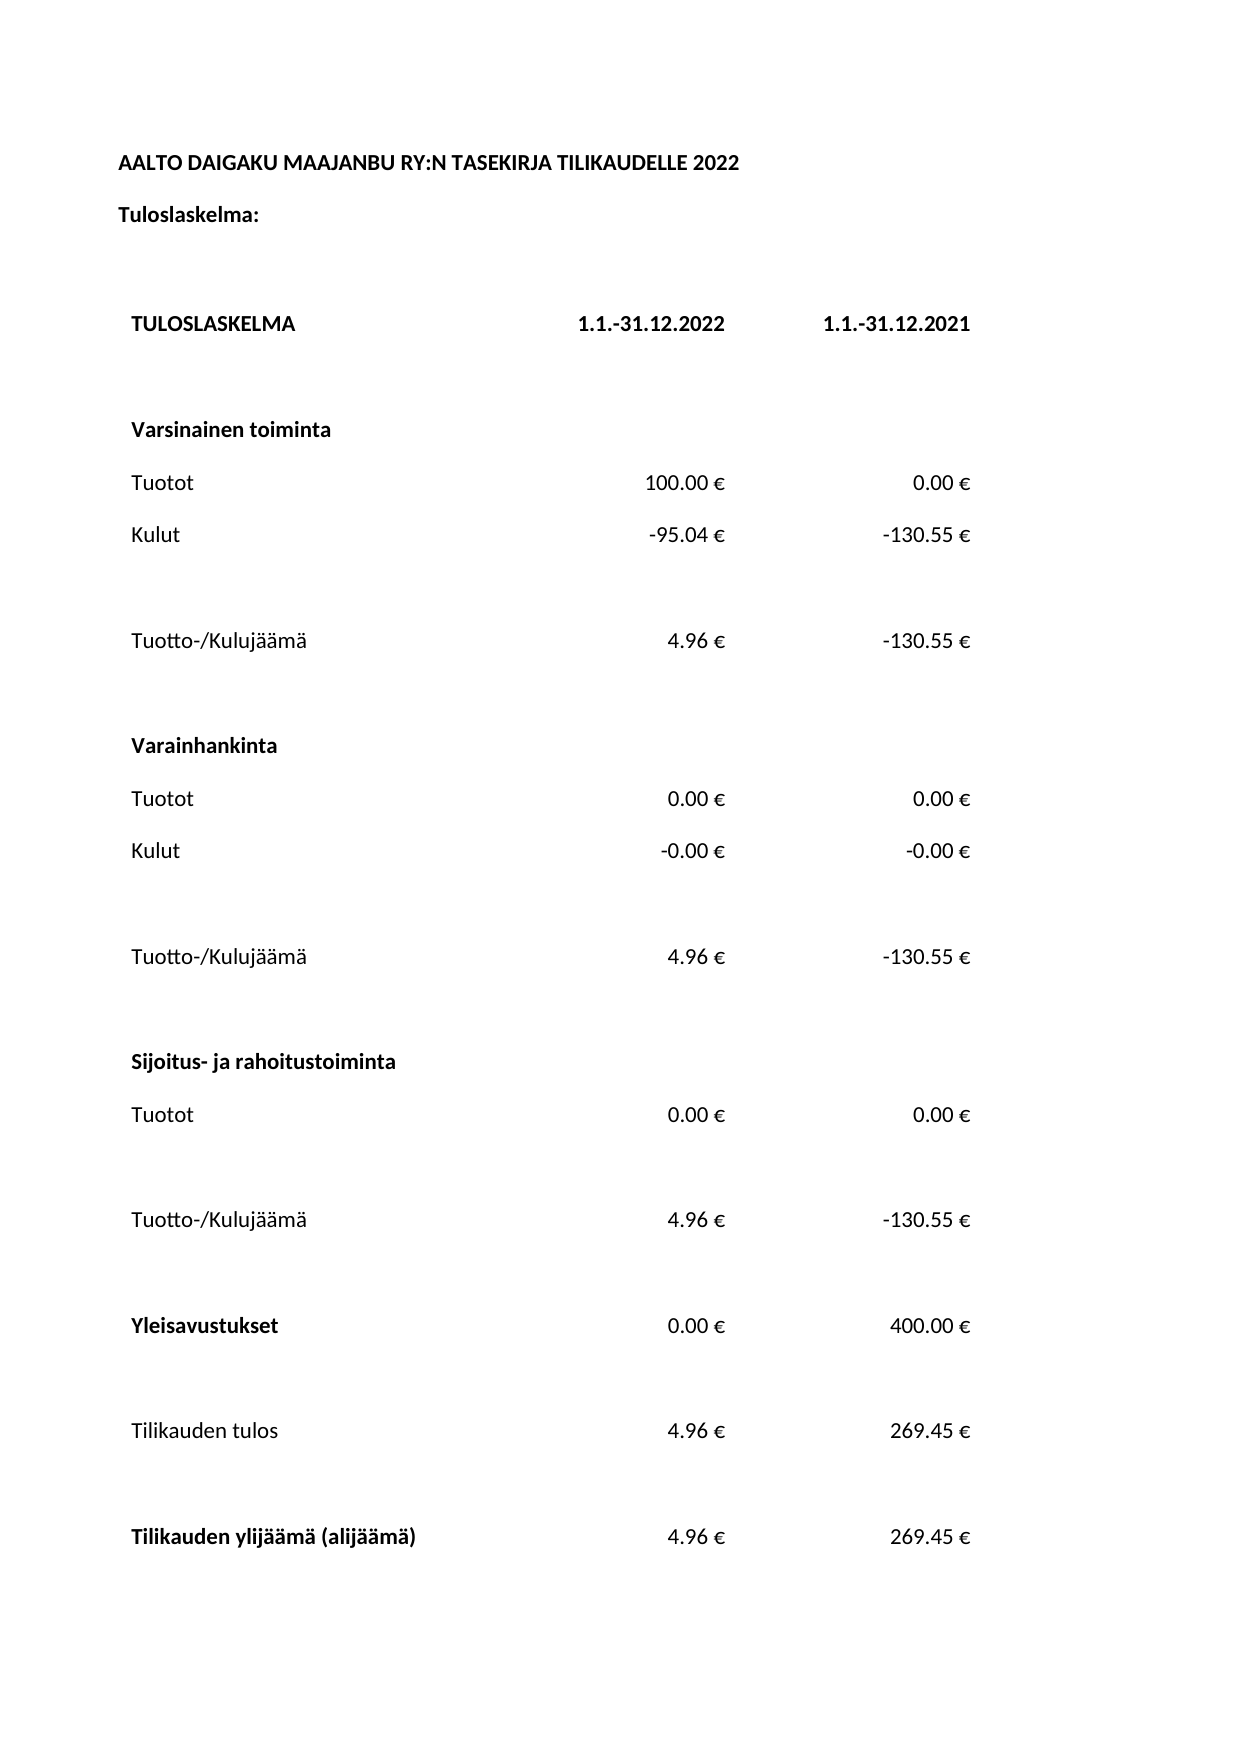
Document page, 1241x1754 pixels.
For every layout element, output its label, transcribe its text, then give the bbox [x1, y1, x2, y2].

table_cell -130.55 € [732, 942, 977, 995]
table_cell [478, 995, 732, 1047]
table_cell 0.00 € [478, 784, 732, 837]
text AALTO DAIGAKU MAAJANBU RY:N TASEKIRJA TILIKAUDELLE 2022 [118, 148, 1122, 176]
table_cell [124, 362, 478, 415]
table_cell [732, 1469, 977, 1522]
table_cell [732, 731, 977, 784]
table_cell [478, 889, 732, 942]
table_cell 0.00 € [732, 784, 977, 837]
table_cell [124, 1153, 478, 1206]
table_cell [124, 1258, 478, 1311]
table_cell [732, 1258, 977, 1311]
text Tuloslaskelma: [118, 201, 1122, 229]
table_cell [732, 889, 977, 942]
table_header 1.1.-31.12.2021 [732, 310, 977, 362]
table_cell Sijoitus- ja rahoitustoiminta [124, 1048, 478, 1100]
table_cell [478, 1153, 732, 1206]
table_cell 4.96 € [478, 1522, 732, 1574]
table_cell 400.00 € [732, 1311, 977, 1364]
table_cell Tuotot [124, 468, 478, 520]
table_cell [478, 679, 732, 731]
table_cell Tuotto-/Kulujäämä [124, 1206, 478, 1258]
table_cell [732, 1153, 977, 1206]
table_cell -0.00 € [732, 837, 977, 889]
table_cell [732, 415, 977, 468]
table_cell [478, 1048, 732, 1100]
table_cell Tuotto-/Kulujäämä [124, 942, 478, 995]
table_cell 100.00 € [478, 468, 732, 520]
table_cell Yleisavustukset [124, 1311, 478, 1364]
table_cell Varsinainen toiminta [124, 415, 478, 468]
table_cell 4.96 € [478, 1206, 732, 1258]
table_cell Tilikauden tulos [124, 1416, 478, 1469]
table_cell 0.00 € [478, 1311, 732, 1364]
table_cell [124, 1364, 478, 1416]
table_cell Tuotot [124, 1100, 478, 1153]
table_cell [732, 679, 977, 731]
table_cell 0.00 € [732, 468, 977, 520]
table_cell 4.96 € [478, 942, 732, 995]
table_cell 269.45 € [732, 1416, 977, 1469]
table_cell [124, 995, 478, 1047]
table_cell [732, 1048, 977, 1100]
table_header 1.1.-31.12.2022 [478, 310, 732, 362]
table_header TULOSLASKELMA [124, 310, 478, 362]
table_cell -130.55 € [732, 520, 977, 573]
table_cell 269.45 € [732, 1522, 977, 1574]
table_cell Tuotot [124, 784, 478, 837]
table_cell Varainhankinta [124, 731, 478, 784]
table_cell [732, 1364, 977, 1416]
table_cell Tuotto-/Kulujäämä [124, 626, 478, 678]
table_cell [478, 1364, 732, 1416]
table_cell Kulut [124, 520, 478, 573]
table_cell -95.04 € [478, 520, 732, 573]
table_cell [478, 1258, 732, 1311]
table_cell 4.96 € [478, 626, 732, 678]
table_cell [478, 1469, 732, 1522]
table_cell [124, 573, 478, 626]
table_cell Kulut [124, 837, 478, 889]
table_cell [478, 573, 732, 626]
table_cell 4.96 € [478, 1416, 732, 1469]
table_cell [124, 1469, 478, 1522]
table_cell 0.00 € [732, 1100, 977, 1153]
table_cell [732, 573, 977, 626]
table_cell Tilikauden ylijäämä (alijäämä) [124, 1522, 478, 1574]
table_cell [732, 362, 977, 415]
table_cell -0.00 € [478, 837, 732, 889]
table_cell [478, 362, 732, 415]
table_cell [732, 995, 977, 1047]
table_cell [124, 889, 478, 942]
table_cell -130.55 € [732, 626, 977, 678]
table_cell [478, 415, 732, 468]
table_cell [478, 731, 732, 784]
table_cell 0.00 € [478, 1100, 732, 1153]
table_cell [124, 679, 478, 731]
table_cell -130.55 € [732, 1206, 977, 1258]
